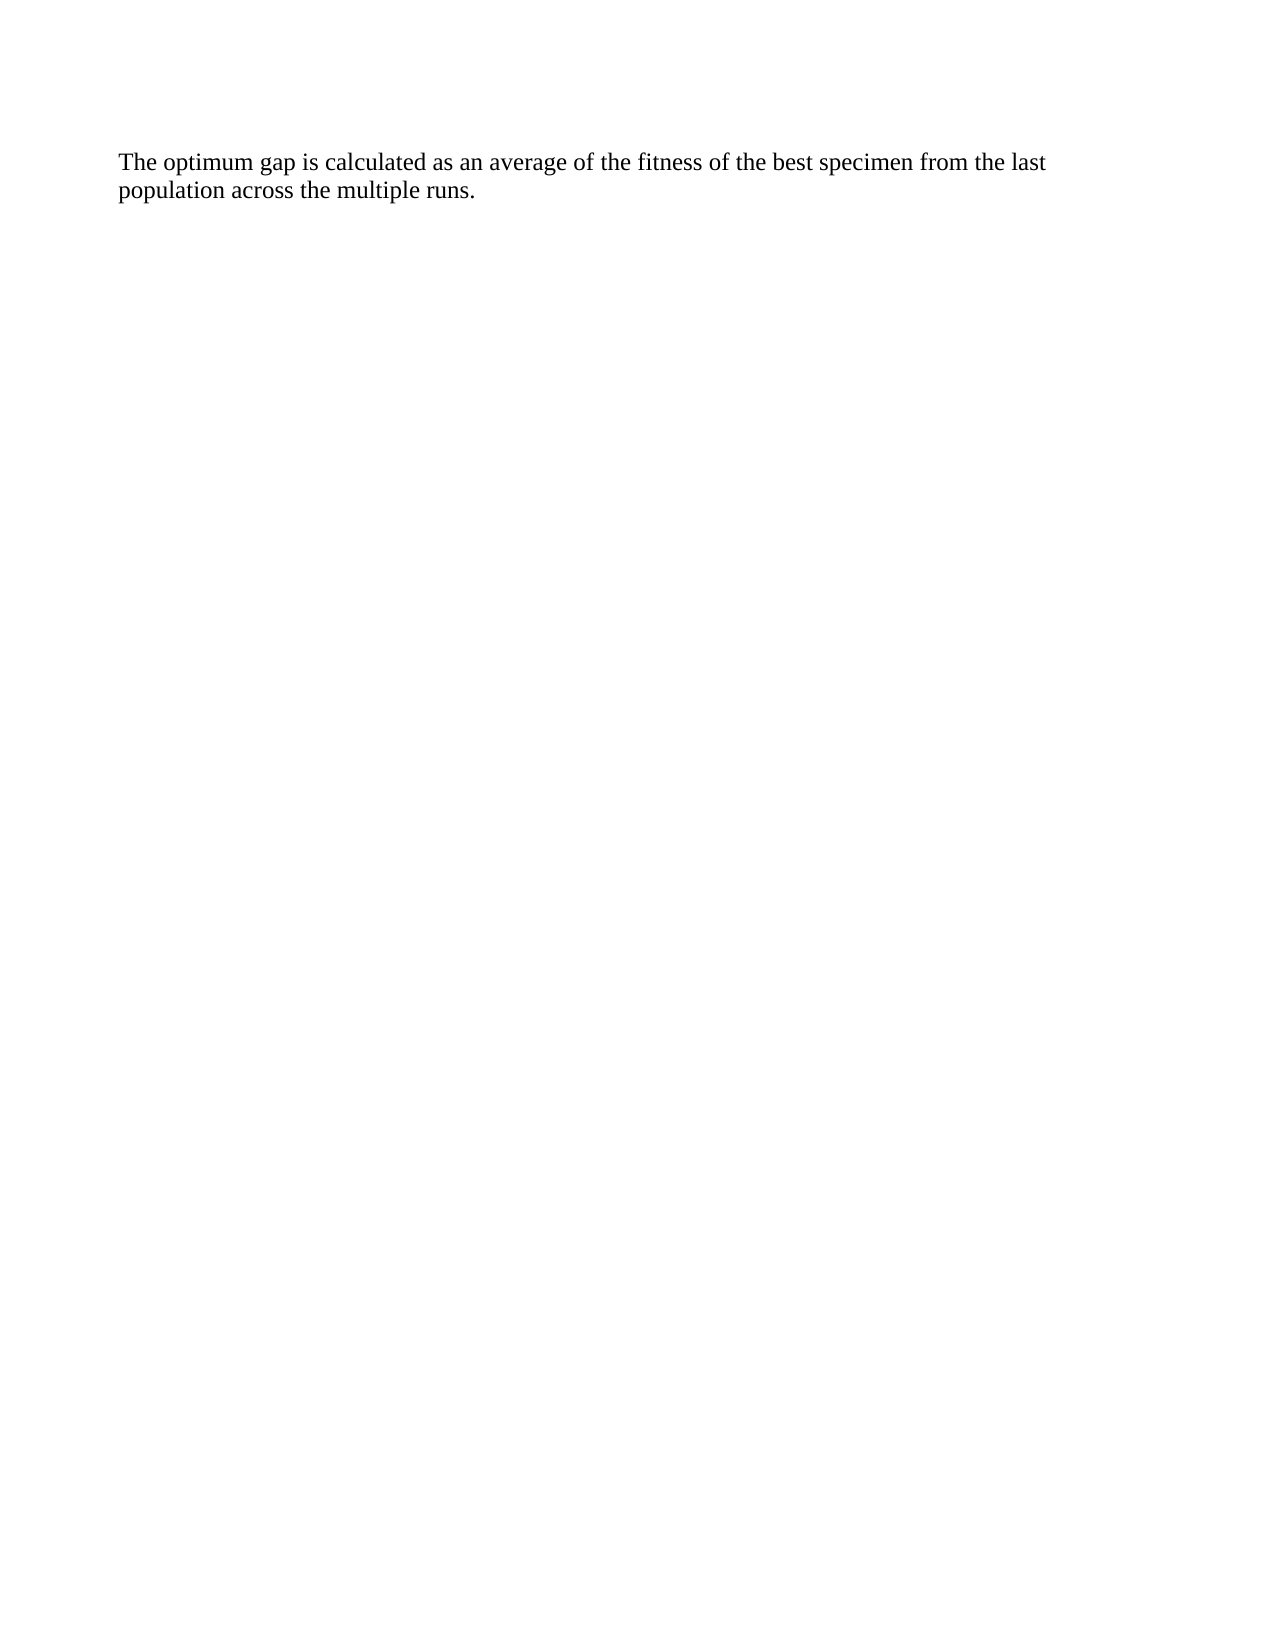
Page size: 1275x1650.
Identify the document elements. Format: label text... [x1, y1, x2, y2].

text The optimum gap is calculated as an average of the fitness of the best specimen from the last population across the multiple runs. [118, 147, 1157, 204]
